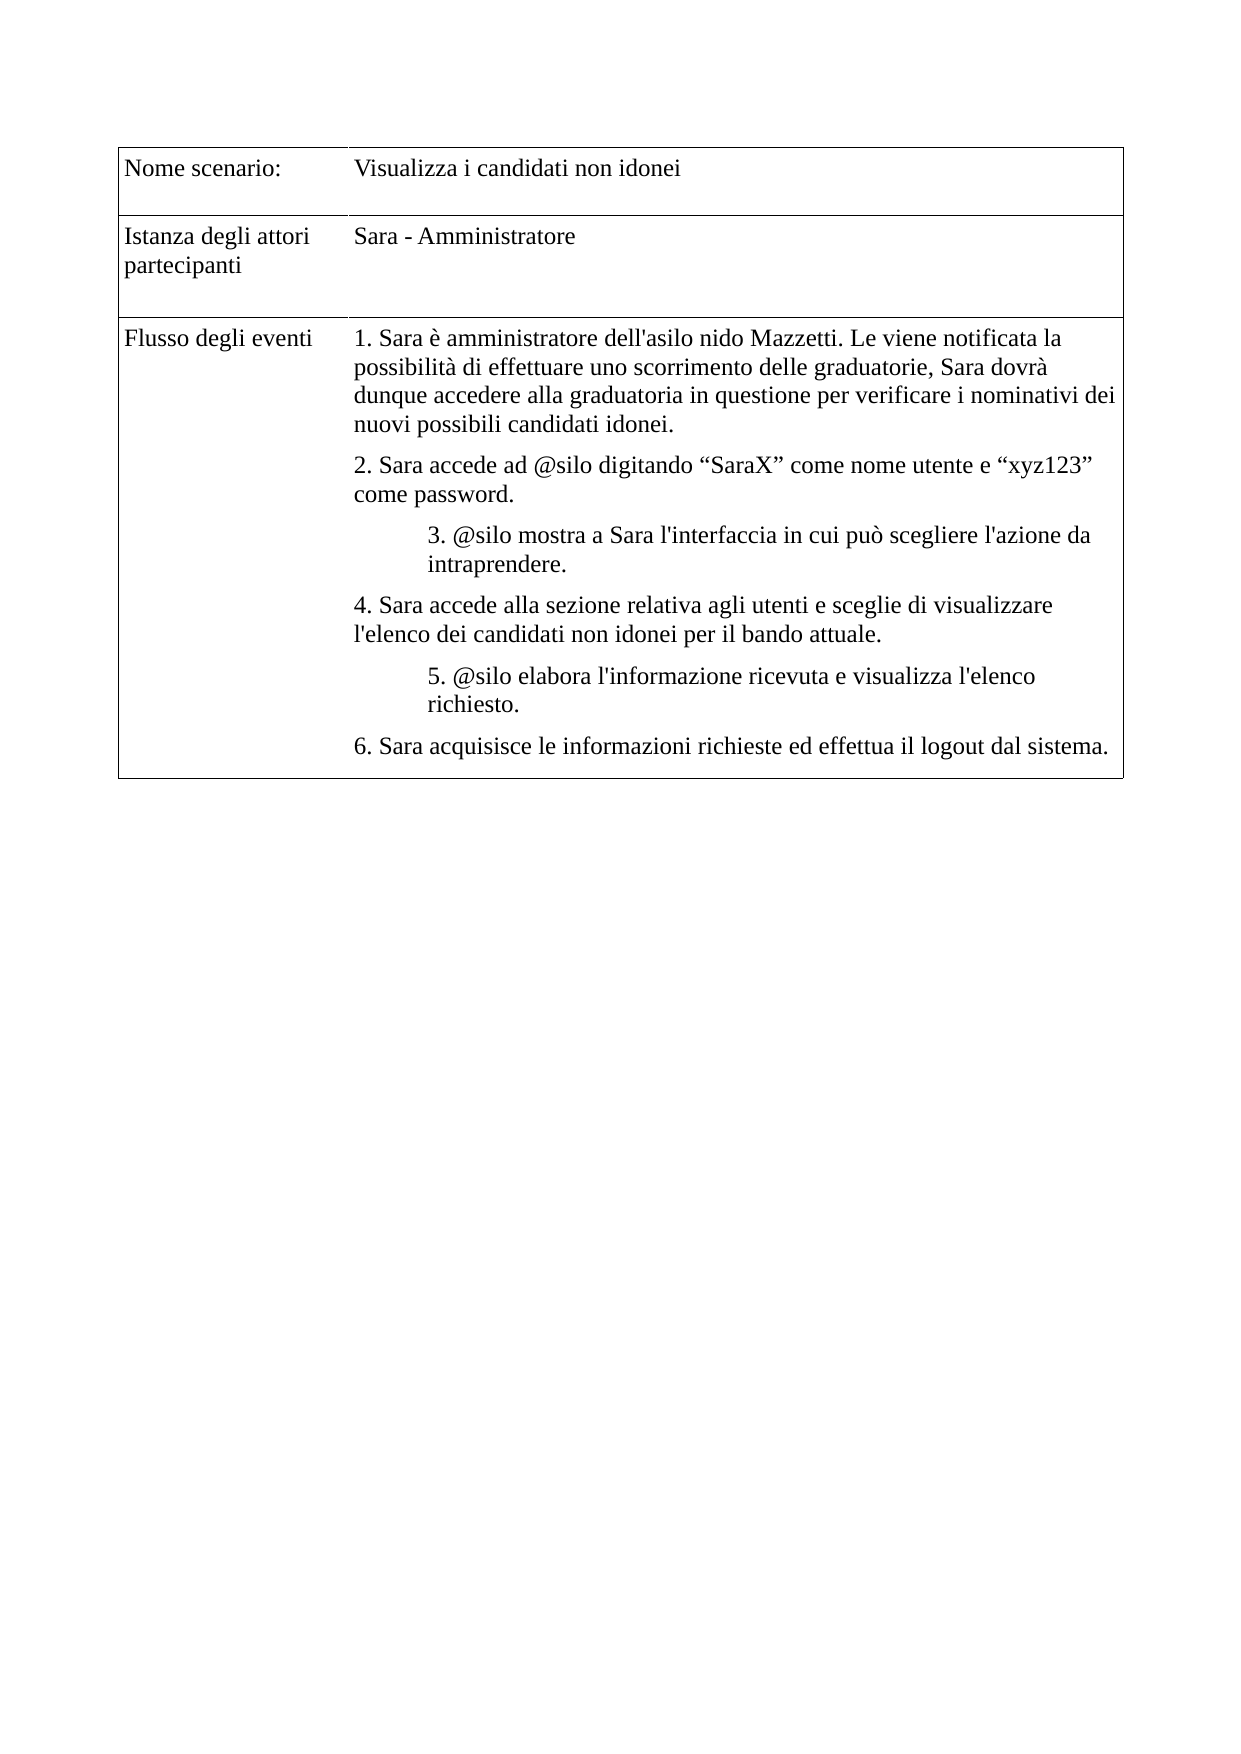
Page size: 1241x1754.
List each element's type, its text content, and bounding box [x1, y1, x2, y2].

table_header Nome scenario: [119, 148, 348, 215]
table_cell Sara - Amministratore [349, 216, 1123, 317]
table_header Visualizza i candidati non idonei [349, 148, 1123, 215]
table_cell Flusso degli eventi [119, 318, 348, 778]
table_cell 1. Sara è amministratore dell'asilo nido Mazzetti. Le viene notificata la possibilità di effettuare uno scorrimento delle graduatorie, Sara dovrà dunque accedere alla graduatoria in questione per verificare i nominativi dei nuovi possibili candidati idonei. 2. Sara accede ad @silo digitando “SaraX” come nome utente e “xyz123” come password. 3. @silo mostra a Sara l'interfaccia in cui può scegliere l'azione da intraprendere. 4. Sara accede alla sezione relativa agli utenti e sceglie di visualizzare l'elenco dei candidati non idonei per il bando attuale. 5. @silo elabora l'informazione ricevuta e visualizza l'elenco richiesto. 6. Sara acquisisce le informazioni richieste ed effettua il logout dal sistema. [349, 318, 1123, 778]
table_cell Istanza degli attori partecipanti [119, 216, 348, 317]
